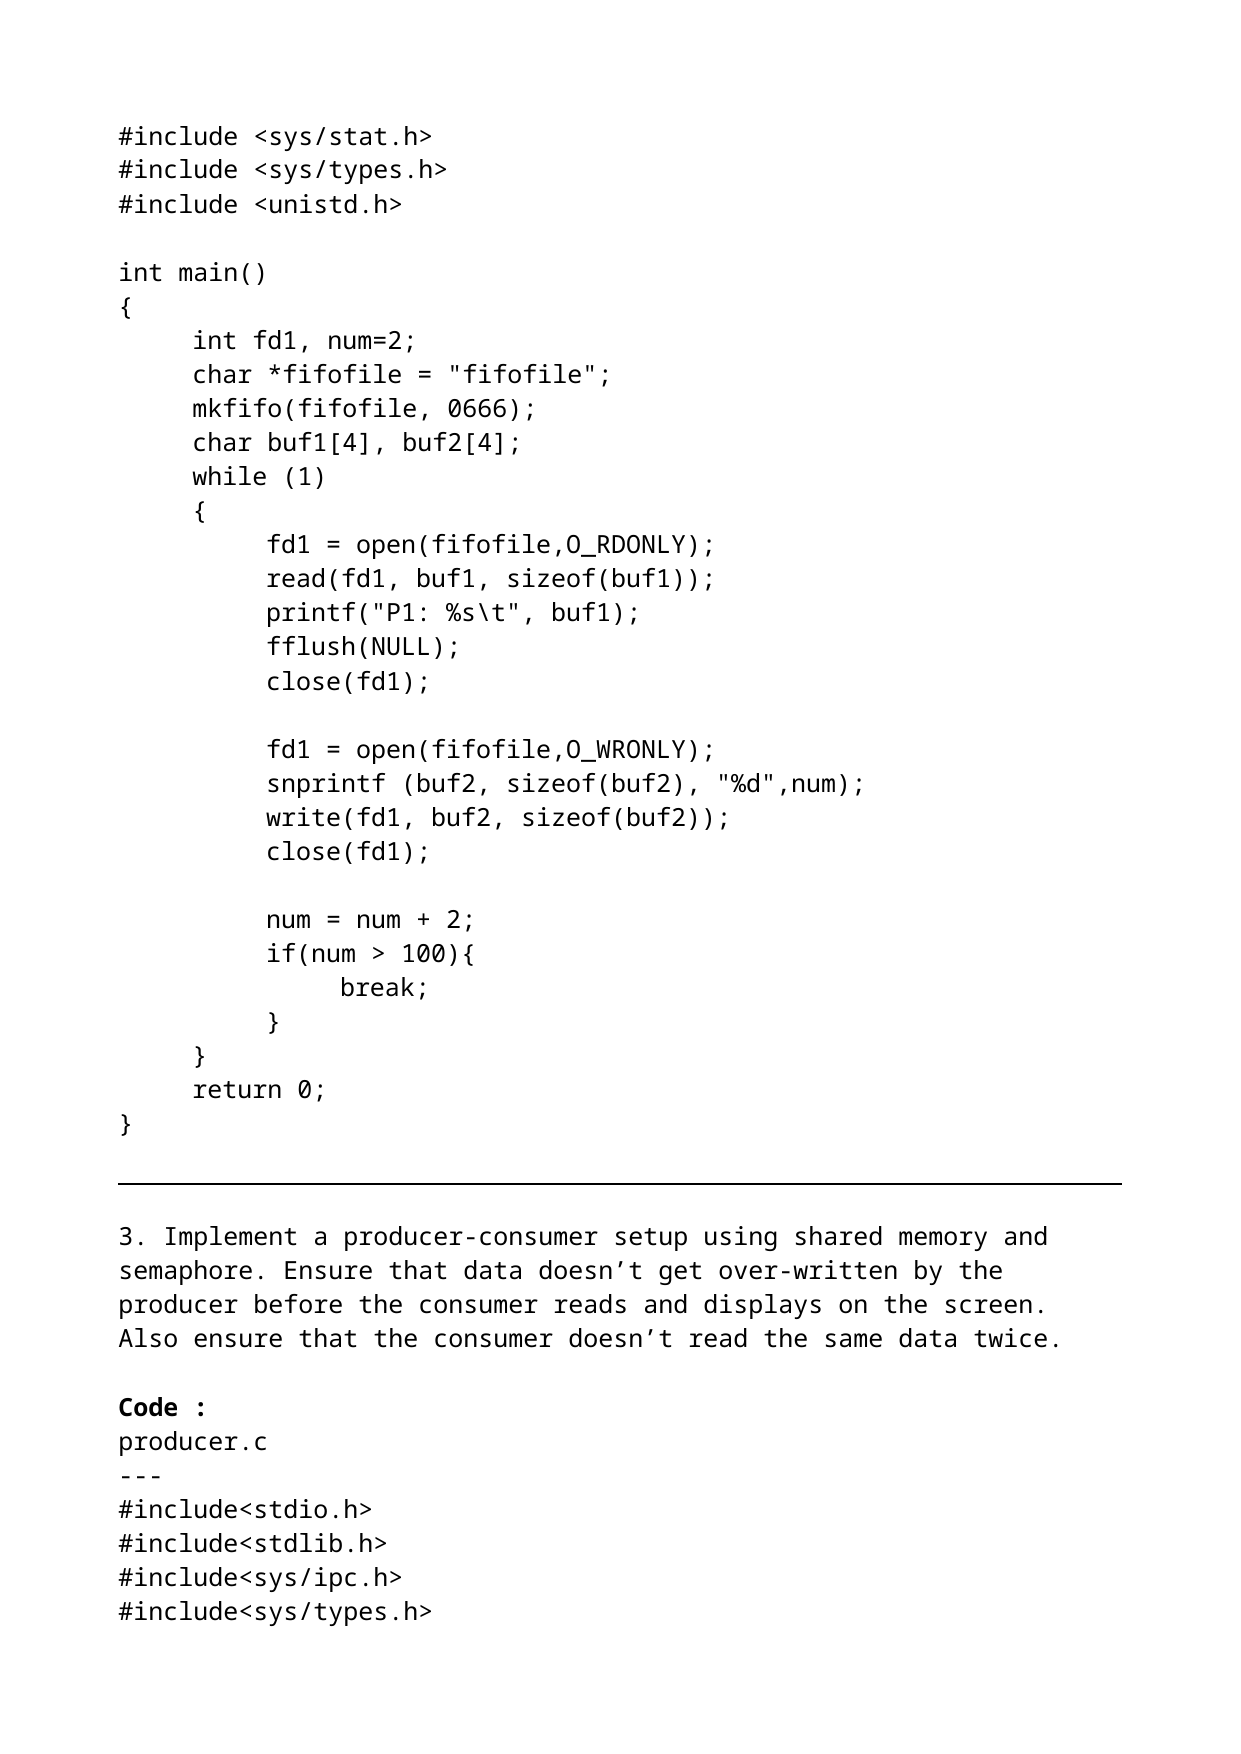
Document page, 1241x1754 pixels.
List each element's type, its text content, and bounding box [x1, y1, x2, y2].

text #include <unistd.h> [118, 186, 1122, 220]
text } [118, 1106, 1122, 1140]
text int fd1, num=2; [118, 322, 1122, 357]
text #include<stdio.h> [118, 1491, 1122, 1526]
text if(num > 100){ [118, 936, 1122, 970]
text fd1 = open(fifofile,O_RDONLY); [118, 527, 1122, 561]
text close(fd1); [118, 833, 1122, 867]
text write(fd1, buf2, sizeof(buf2)); [118, 799, 1122, 833]
text while (1) [118, 459, 1122, 493]
text int main() [118, 254, 1122, 288]
text --- [118, 1457, 1122, 1491]
text return 0; [118, 1072, 1122, 1106]
text #include<stdlib.h> [118, 1526, 1122, 1559]
text char *fifofile = "fifofile"; [118, 357, 1122, 391]
text { [118, 288, 1122, 322]
text read(fd1, buf1, sizeof(buf1)); [118, 561, 1122, 595]
text num = num + 2; [118, 902, 1122, 936]
text 3. Implement a producer-consumer setup using shared memory and semaphore. Ensure that data doesn’t get over-written by the producer before the consumer reads and displays on the screen. Also ensure that the consumer doesn’t read the same data twice. [118, 1219, 1122, 1355]
text #include <sys/stat.h> [118, 118, 1122, 152]
text close(fd1); [118, 663, 1122, 697]
text mkfifo(fifofile, 0666); [118, 391, 1122, 425]
text producer.c [118, 1423, 1122, 1457]
text } [118, 1038, 1122, 1072]
text Code : [118, 1389, 1122, 1423]
text { [118, 493, 1122, 527]
text } [118, 1004, 1122, 1038]
text fd1 = open(fifofile,O_WRONLY); [118, 731, 1122, 765]
text char buf1[4], buf2[4]; [118, 425, 1122, 459]
text #include <sys/types.h> [118, 152, 1122, 186]
text break; [118, 970, 1122, 1004]
text #include<sys/ipc.h> [118, 1559, 1122, 1594]
text snprintf (buf2, sizeof(buf2), "%d",num); [118, 765, 1122, 799]
text printf("P1: %s\t", buf1); [118, 595, 1122, 629]
text #include<sys/types.h> [118, 1594, 1122, 1628]
text fflush(NULL); [118, 629, 1122, 663]
